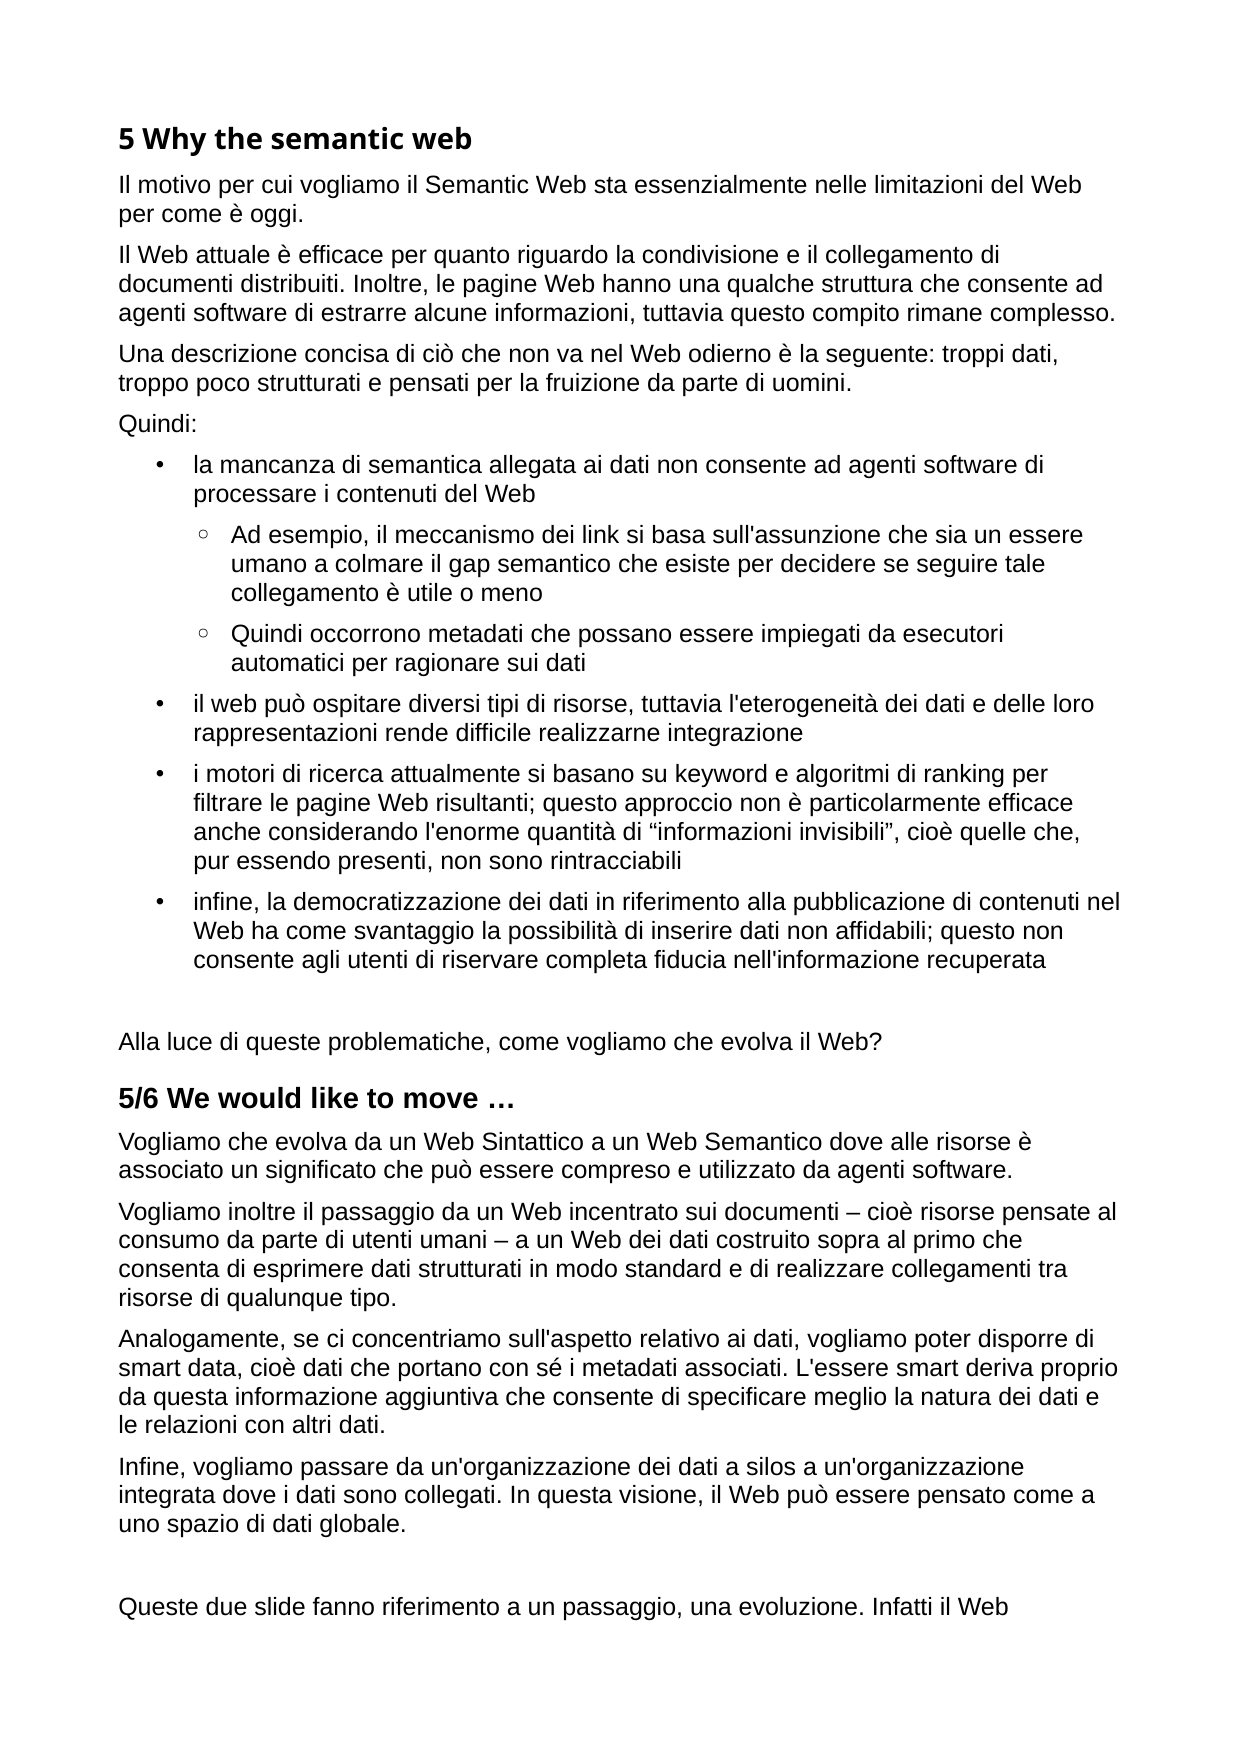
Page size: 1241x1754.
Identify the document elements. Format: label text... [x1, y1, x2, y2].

text Queste due slide fanno riferimento a un passaggio, una evoluzione. Infatti il Web [118, 1592, 1122, 1620]
list Ad esempio, il meccanismo dei link si basa sull'assunzione che sia un essere umano a colmare il gap semantico che esiste per decidere se seguire tale collegamento è utile o meno [193, 520, 1122, 607]
subtitle 5 Why the semantic web [118, 118, 1122, 158]
text Vogliamo inoltre il passaggio da un Web incentrato sui documenti – cioè risorse pensate al consumo da parte di utenti umani – a un Web dei dati costruito sopra al primo che consenta di esprimere dati strutturati in modo standard e di realizzare collegamenti tra risorse di qualunque tipo. [118, 1197, 1122, 1312]
text Analogamente, se ci concentriamo sull'aspetto relativo ai dati, vogliamo poter disporre di smart data, cioè dati che portano con sé i metadati associati. L'essere smart deriva proprio da questa informazione aggiuntiva che consente di specificare meglio la natura dei dati e le relazioni con altri dati. [118, 1324, 1122, 1439]
list i motori di ricerca attualmente si basano su keyword e algoritmi di ranking per filtrare le pagine Web risultanti; questo approccio non è particolarmente efficace anche considerando l'enorme quantità di “informazioni invisibili”, cioè quelle che, pur essendo presenti, non sono rintracciabili [156, 759, 1122, 874]
text Una descrizione concisa di ciò che non va nel Web odierno è la seguente: troppi dati, troppo poco strutturati e pensati per la fruizione da parte di uomini. [118, 339, 1122, 396]
list infine, la democratizzazione dei dati in riferimento alla pubblicazione di contenuti nel Web ha come svantaggio la possibilità di inserire dati non affidabili; questo non consente agli utenti di riservare completa fiducia nell'informazione recuperata [156, 887, 1122, 973]
list il web può ospitare diversi tipi di risorse, tuttavia l'eterogeneità dei dati e delle loro rappresentazioni rende difficile realizzarne integrazione [156, 689, 1122, 747]
text Il Web attuale è efficace per quanto riguardo la condivisione e il collegamento di documenti distribuiti. Inoltre, le pagine Web hanno una qualche struttura che consente ad agenti software di estrarre alcune informazioni, tuttavia questo compito rimane complesso. [118, 240, 1122, 326]
list la mancanza di semantica allegata ai dati non consente ad agenti software di processare i contenuti del Web [156, 450, 1122, 508]
text Infine, vogliamo passare da un'organizzazione dei dati a silos a un'organizzazione integrata dove i dati sono collegati. In questa visione, il Web può essere pensato come a uno spazio di dati globale. [118, 1452, 1122, 1538]
text Quindi: [118, 409, 1122, 438]
text Vogliamo che evolva da un Web Sintattico a un Web Semantico dove alle risorse è associato un significato che può essere compreso e utilizzato da agenti software. [118, 1127, 1122, 1184]
subtitle 5/6 We would like to move … [118, 1081, 1122, 1114]
text Il motivo per cui vogliamo il Semantic Web sta essenzialmente nelle limitazioni del Web per come è oggi. [118, 170, 1122, 228]
text Alla luce di queste problematiche, come vogliamo che evolva il Web? [118, 1027, 1122, 1056]
list Quindi occorrono metadati che possano essere impiegati da esecutori automatici per ragionare sui dati [193, 619, 1122, 677]
